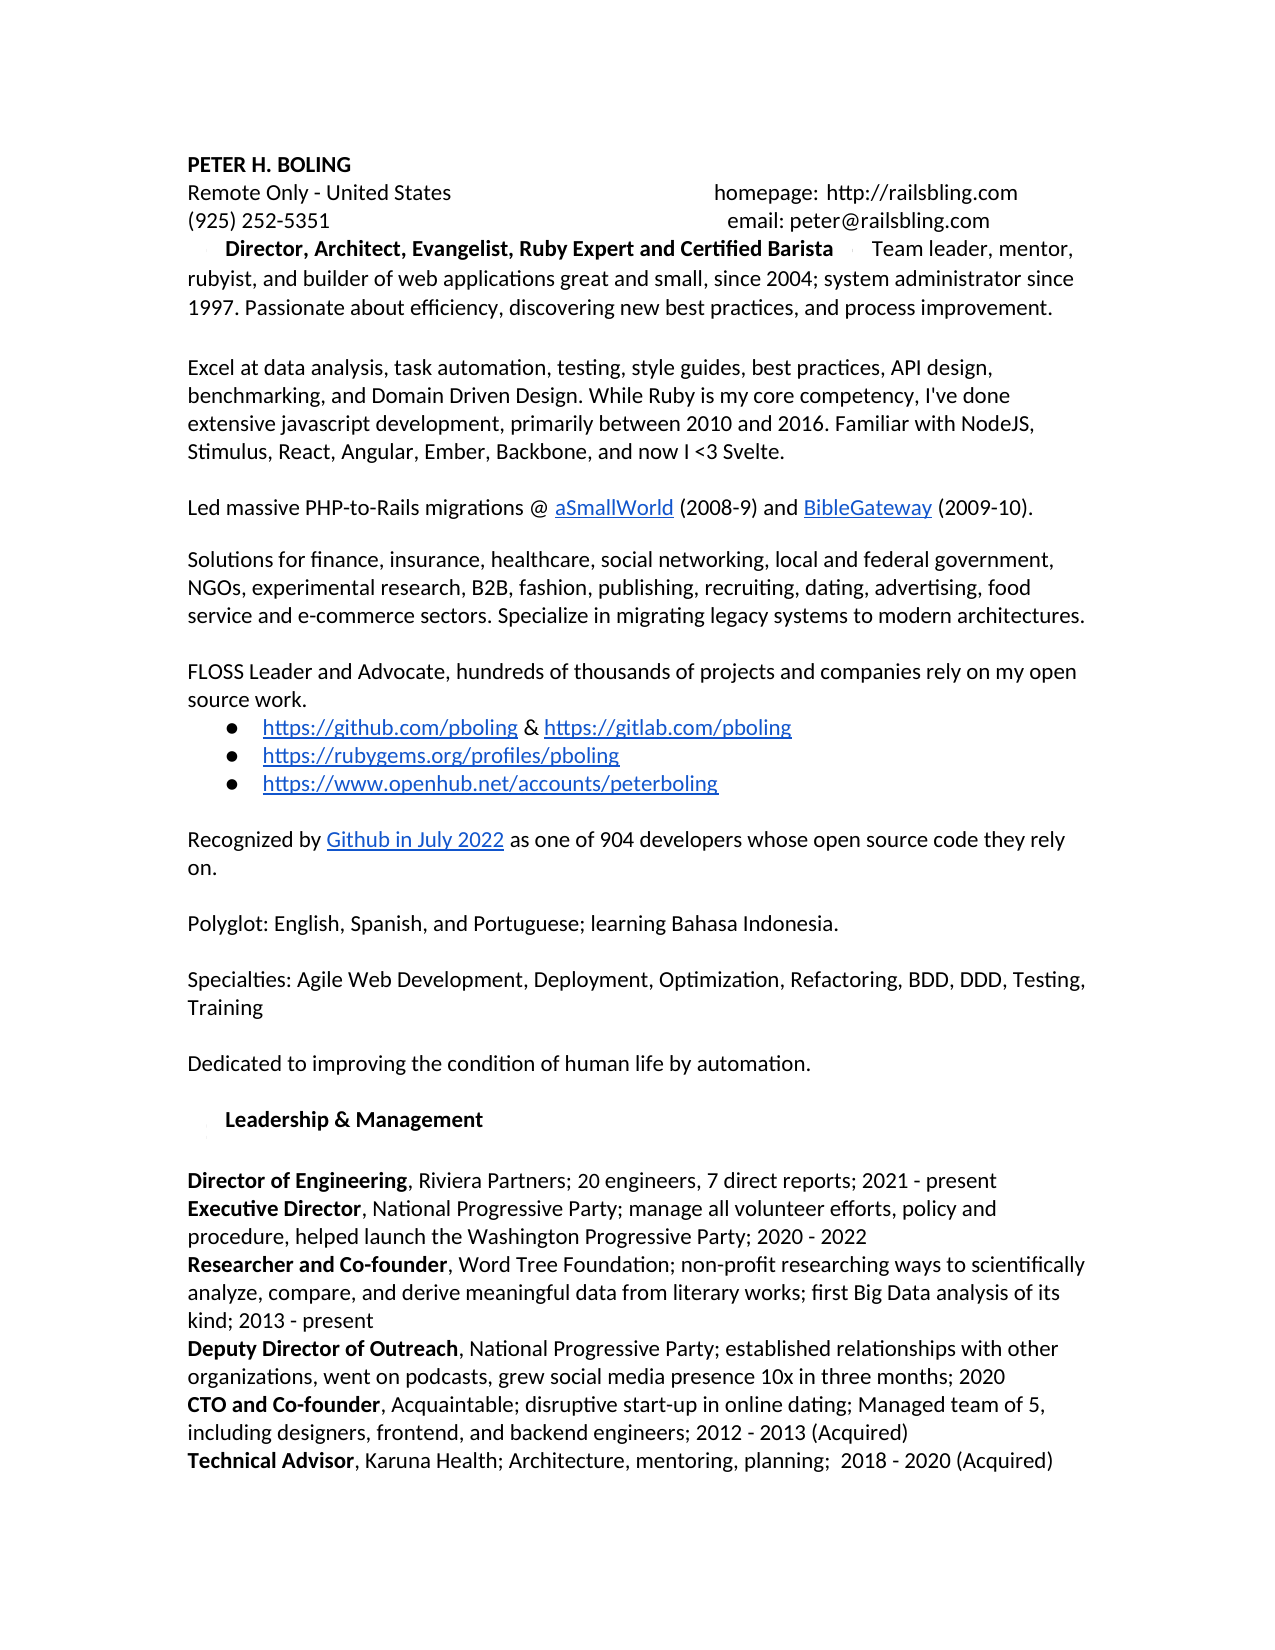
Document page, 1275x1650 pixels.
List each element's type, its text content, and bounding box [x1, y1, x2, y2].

text Excel at data analysis, task automation, testing, style guides, best practices, API design, benchmarking, and Domain Driven Design. While Ruby is my core competency, I've done extensive javascript development, primarily between 2010 and 2016. Familiar with NodeJS, Stimulus, React, Angular, Ember, Backbone, and now I <3 Svelte. [187, 353, 1087, 465]
text (925) 252-5351 email: peter@railsbling.com [187, 206, 1087, 234]
text CTO and Co-founder, Acquaintable; disruptive start-up in online dating; Managed team of 5, including designers, frontend, and backend engineers; 2012 - 2013 (Acquired) [187, 1391, 1087, 1447]
text Technical Advisor, Karuna Health; Architecture, mentoring, planning; 2018 - 2020 (Acquired) [187, 1447, 1087, 1474]
text Specialties: Agile Web Development, Deployment, Optimization, Refactoring, BDD, DDD, Testing, Training [187, 965, 1087, 1021]
text PETER H. BOLING [187, 150, 1087, 178]
text Remote Only - United States homepage: http://railsbling.com [187, 178, 1087, 206]
text Leadership & Management [187, 1105, 1087, 1136]
text Researcher and Co-founder, Word Tree Foundation; non-profit researching ways to scientifically analyze, compare, and derive meaningful data from literary works; first Big Data analysis of its kind; 2013 - present [187, 1250, 1087, 1334]
text Executive Director, National Progressive Party; manage all volunteer efforts, policy and procedure, helped launch the Washington Progressive Party; 2020 - 2022 [187, 1194, 1087, 1250]
list https://www.openhub.net/accounts/peterboling [225, 769, 1087, 797]
text Recognized by Github in July 2022 as one of 904 developers whose open source code they rely on. [187, 825, 1087, 881]
text Solutions for finance, insurance, healthcare, social networking, local and federal government, NGOs, experimental research, B2B, fashion, publishing, recruiting, dating, advertising, food service and e-commerce sectors. Specialize in migrating legacy systems to modern architectures. [187, 545, 1087, 629]
text Director, Architect, Evangelist, Ruby Expert and Certified BaristaTeam leader, mentor, rubyist, and builder of web applications great and small, since 2004; system administrator since 1997. Passionate about efficiency, discovering new best practices, and process improvement. [187, 234, 1087, 321]
text Deputy Director of Outreach, National Progressive Party; established relationships with other organizations, went on podcasts, grew social media presence 10x in three months; 2020 [187, 1334, 1087, 1391]
text FLOSS Leader and Advocate, hundreds of thousands of projects and companies rely on my open source work. [187, 657, 1087, 713]
list https://github.com/pboling & https://gitlab.com/pboling [225, 713, 1087, 741]
text Director of Engineering, Riviera Partners; 20 engineers, 7 direct reports; 2021 - present [187, 1166, 1087, 1194]
list https://rubygems.org/profiles/pboling [225, 741, 1087, 769]
text Led massive PHP-to-Rails migrations @ aSmallWorld (2008-9) and BibleGateway (2009-10). [187, 493, 1087, 521]
text Dedicated to improving the condition of human life by automation. [187, 1049, 1087, 1077]
text Polyglot: English, Spanish, and Portuguese; learning Bahasa Indonesia. [187, 881, 1087, 937]
